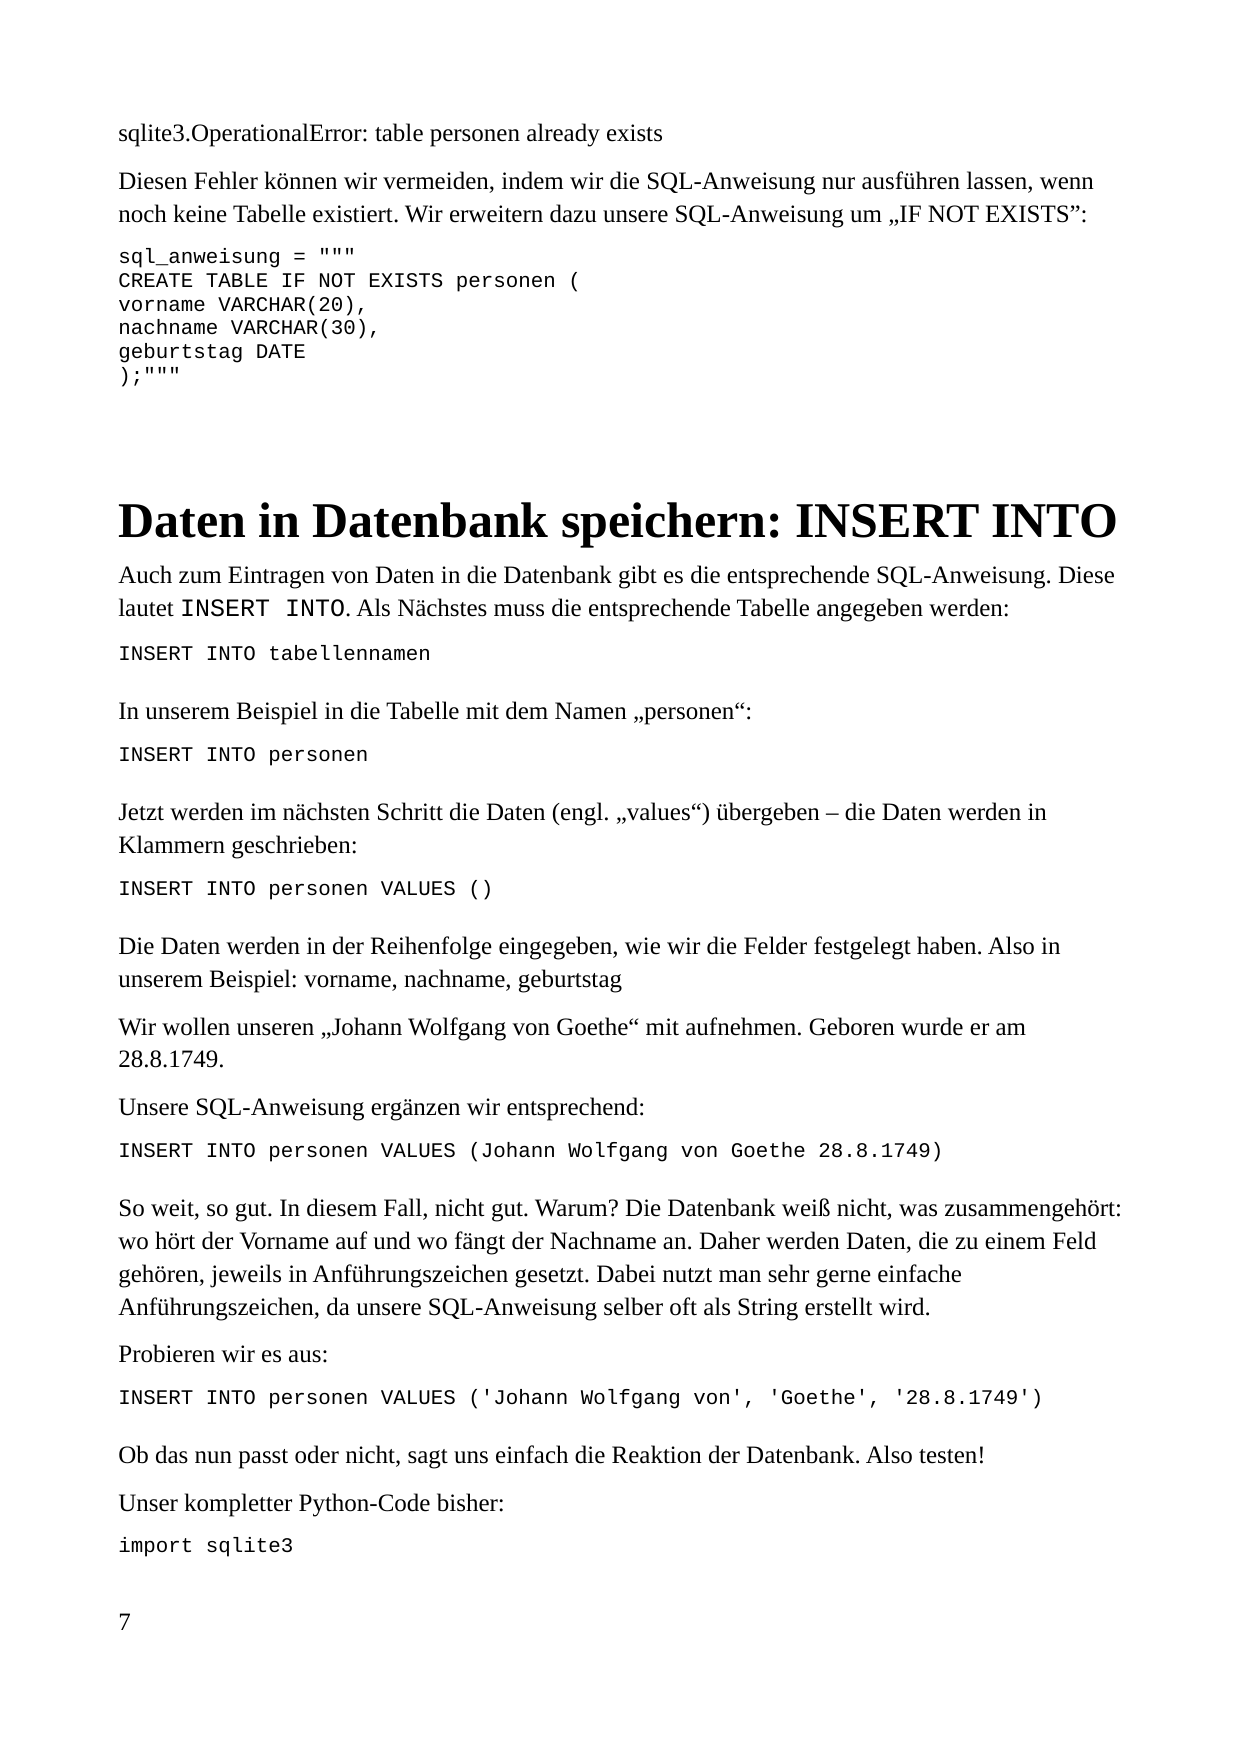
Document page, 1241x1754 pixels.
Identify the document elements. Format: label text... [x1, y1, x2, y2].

text INSERT INTO personen [118, 744, 1122, 768]
subtitle Daten in Datenbank speichern: INSERT INTO [118, 490, 1122, 548]
text sqlite3.OperationalError: table personen already exists [118, 118, 1122, 147]
text nachname VARCHAR(30), [118, 317, 1122, 341]
text vorname VARCHAR(20), [118, 294, 1122, 317]
text Wir wollen unseren „Johann Wolfgang von Goethe“ mit aufnehmen. Geboren wurde er am 28.8.1749. [118, 1012, 1122, 1073]
text Unser kompletter Python-Code bisher: [118, 1488, 1122, 1517]
text );""" [118, 364, 1122, 388]
text Die Daten werden in der Reihenfolge eingegeben, wie wir die Felder festgelegt haben. Also in unserem Beispiel: vorname, nachname, geburtstag [118, 931, 1122, 993]
text INSERT INTO personen VALUES () [118, 878, 1122, 901]
text In unserem Beispiel in die Tabelle mit dem Namen „personen“: [118, 696, 1122, 725]
text Diesen Fehler können wir vermeiden, indem wir die SQL-Anweisung nur ausführen lassen, wenn noch keine Tabelle existiert. Wir erweitern dazu unsere SQL-Anweisung um „IF NOT EXISTS”: [118, 166, 1122, 227]
text INSERT INTO personen VALUES ('Johann Wolfgang von', 'Goethe', '28.8.1749') [118, 1387, 1122, 1411]
text INSERT INTO personen VALUES (Johann Wolfgang von Goethe 28.8.1749) [118, 1140, 1122, 1163]
text Probieren wir es aus: [118, 1339, 1122, 1368]
text Jetzt werden im nächsten Schritt die Daten (engl. „values“) übergeben – die Daten werden in Klammern geschrieben: [118, 797, 1122, 859]
text So weit, so gut. In diesem Fall, nicht gut. Warum? Die Datenbank weiß nicht, was zusammengehört: wo hört der Vorname auf und wo fängt der Nachname an. Daher werden Daten, die zu einem Feld gehören, jeweils in Anführungszeichen gesetzt. Dabei nutzt man sehr gerne einfache Anführungszeichen, da unsere SQL-Anweisung selber oft als String erstellt wird. [118, 1193, 1122, 1321]
text Ob das nun passt oder nicht, sagt uns einfach die Reaktion der Datenbank. Also testen! [118, 1440, 1122, 1469]
text import sqlite3 [118, 1536, 1122, 1559]
text Unsere SQL-Anweisung ergänzen wir entsprechend: [118, 1092, 1122, 1121]
text Auch zum Eintragen von Daten in die Datenbank gibt es die entsprechende SQL-Anweisung. Diese lautet INSERT INTO. Als Nächstes muss die entsprechende Tabelle angegeben werden: [118, 560, 1122, 624]
text CREATE TABLE IF NOT EXISTS personen ( [118, 270, 1122, 294]
text geburtstag DATE [118, 341, 1122, 364]
text sql_anweisung = """ [118, 246, 1122, 270]
text INSERT INTO tabellennamen [118, 643, 1122, 667]
